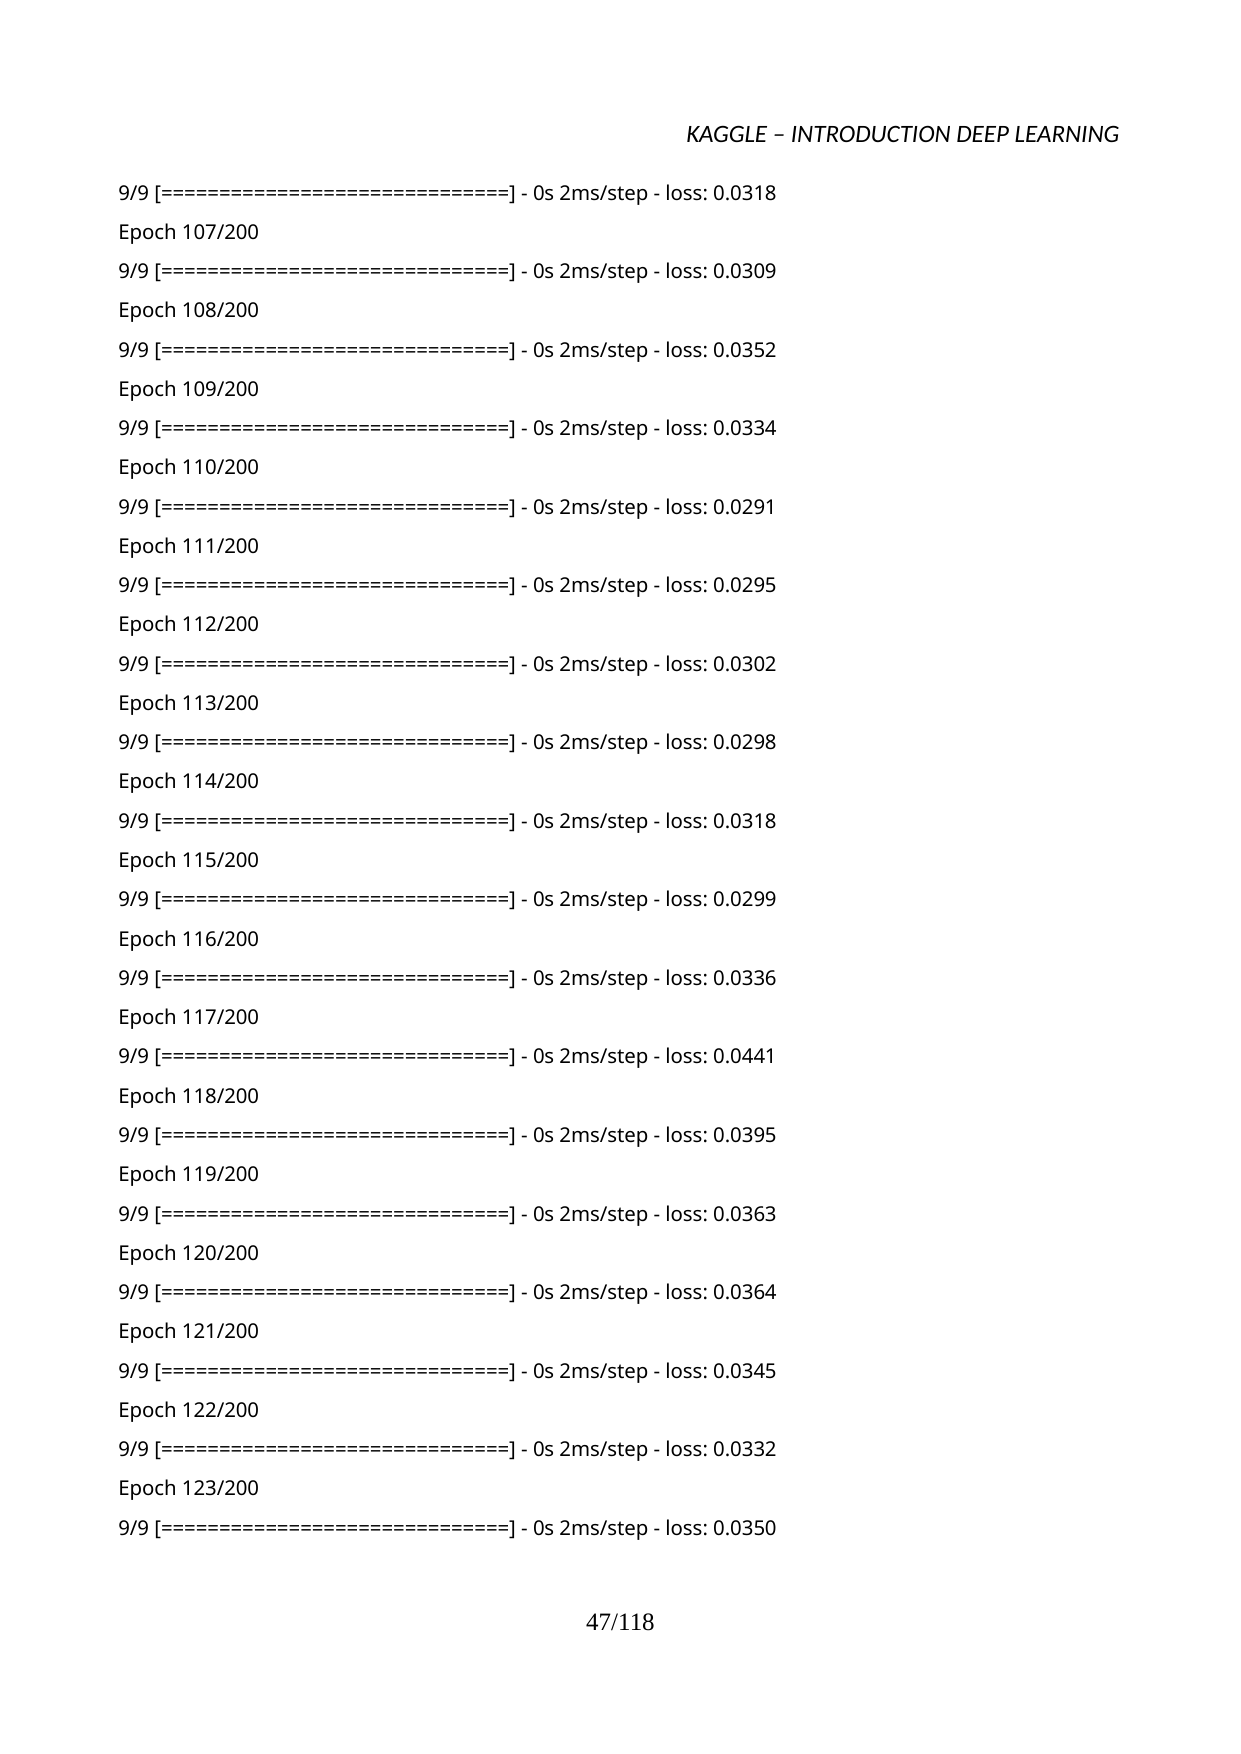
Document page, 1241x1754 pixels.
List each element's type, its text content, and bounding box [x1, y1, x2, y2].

text Epoch 110/200 [118, 453, 1122, 481]
text 9/9 [==============================] - 0s 2ms/step - loss: 0.0309 [118, 257, 1122, 284]
text 9/9 [==============================] - 0s 2ms/step - loss: 0.0350 [118, 1513, 1122, 1541]
text Epoch 116/200 [118, 924, 1122, 952]
text 9/9 [==============================] - 0s 2ms/step - loss: 0.0332 [118, 1435, 1122, 1462]
text 9/9 [==============================] - 0s 2ms/step - loss: 0.0395 [118, 1121, 1122, 1148]
text 9/9 [==============================] - 0s 2ms/step - loss: 0.0336 [118, 963, 1122, 991]
text Epoch 117/200 [118, 1003, 1122, 1031]
text 9/9 [==============================] - 0s 2ms/step - loss: 0.0364 [118, 1278, 1122, 1305]
text 9/9 [==============================] - 0s 2ms/step - loss: 0.0363 [118, 1199, 1122, 1227]
text 9/9 [==============================] - 0s 2ms/step - loss: 0.0318 [118, 178, 1122, 206]
text Epoch 107/200 [118, 217, 1122, 245]
text Epoch 113/200 [118, 689, 1122, 716]
text Epoch 120/200 [118, 1238, 1122, 1266]
text Epoch 121/200 [118, 1317, 1122, 1345]
text 9/9 [==============================] - 0s 2ms/step - loss: 0.0299 [118, 885, 1122, 913]
text Epoch 112/200 [118, 610, 1122, 638]
text 9/9 [==============================] - 0s 2ms/step - loss: 0.0441 [118, 1042, 1122, 1070]
text Epoch 108/200 [118, 296, 1122, 324]
text Epoch 115/200 [118, 846, 1122, 873]
text 9/9 [==============================] - 0s 2ms/step - loss: 0.0345 [118, 1356, 1122, 1384]
text Epoch 123/200 [118, 1474, 1122, 1502]
text Epoch 118/200 [118, 1081, 1122, 1109]
text Epoch 111/200 [118, 532, 1122, 559]
text 9/9 [==============================] - 0s 2ms/step - loss: 0.0334 [118, 414, 1122, 441]
text Epoch 122/200 [118, 1396, 1122, 1423]
text 9/9 [==============================] - 0s 2ms/step - loss: 0.0291 [118, 492, 1122, 520]
text Epoch 114/200 [118, 767, 1122, 795]
text Epoch 119/200 [118, 1160, 1122, 1188]
text 9/9 [==============================] - 0s 2ms/step - loss: 0.0302 [118, 649, 1122, 677]
text 9/9 [==============================] - 0s 2ms/step - loss: 0.0298 [118, 728, 1122, 756]
text 9/9 [==============================] - 0s 2ms/step - loss: 0.0318 [118, 806, 1122, 834]
text 9/9 [==============================] - 0s 2ms/step - loss: 0.0295 [118, 571, 1122, 598]
text Epoch 109/200 [118, 374, 1122, 402]
text 9/9 [==============================] - 0s 2ms/step - loss: 0.0352 [118, 335, 1122, 363]
